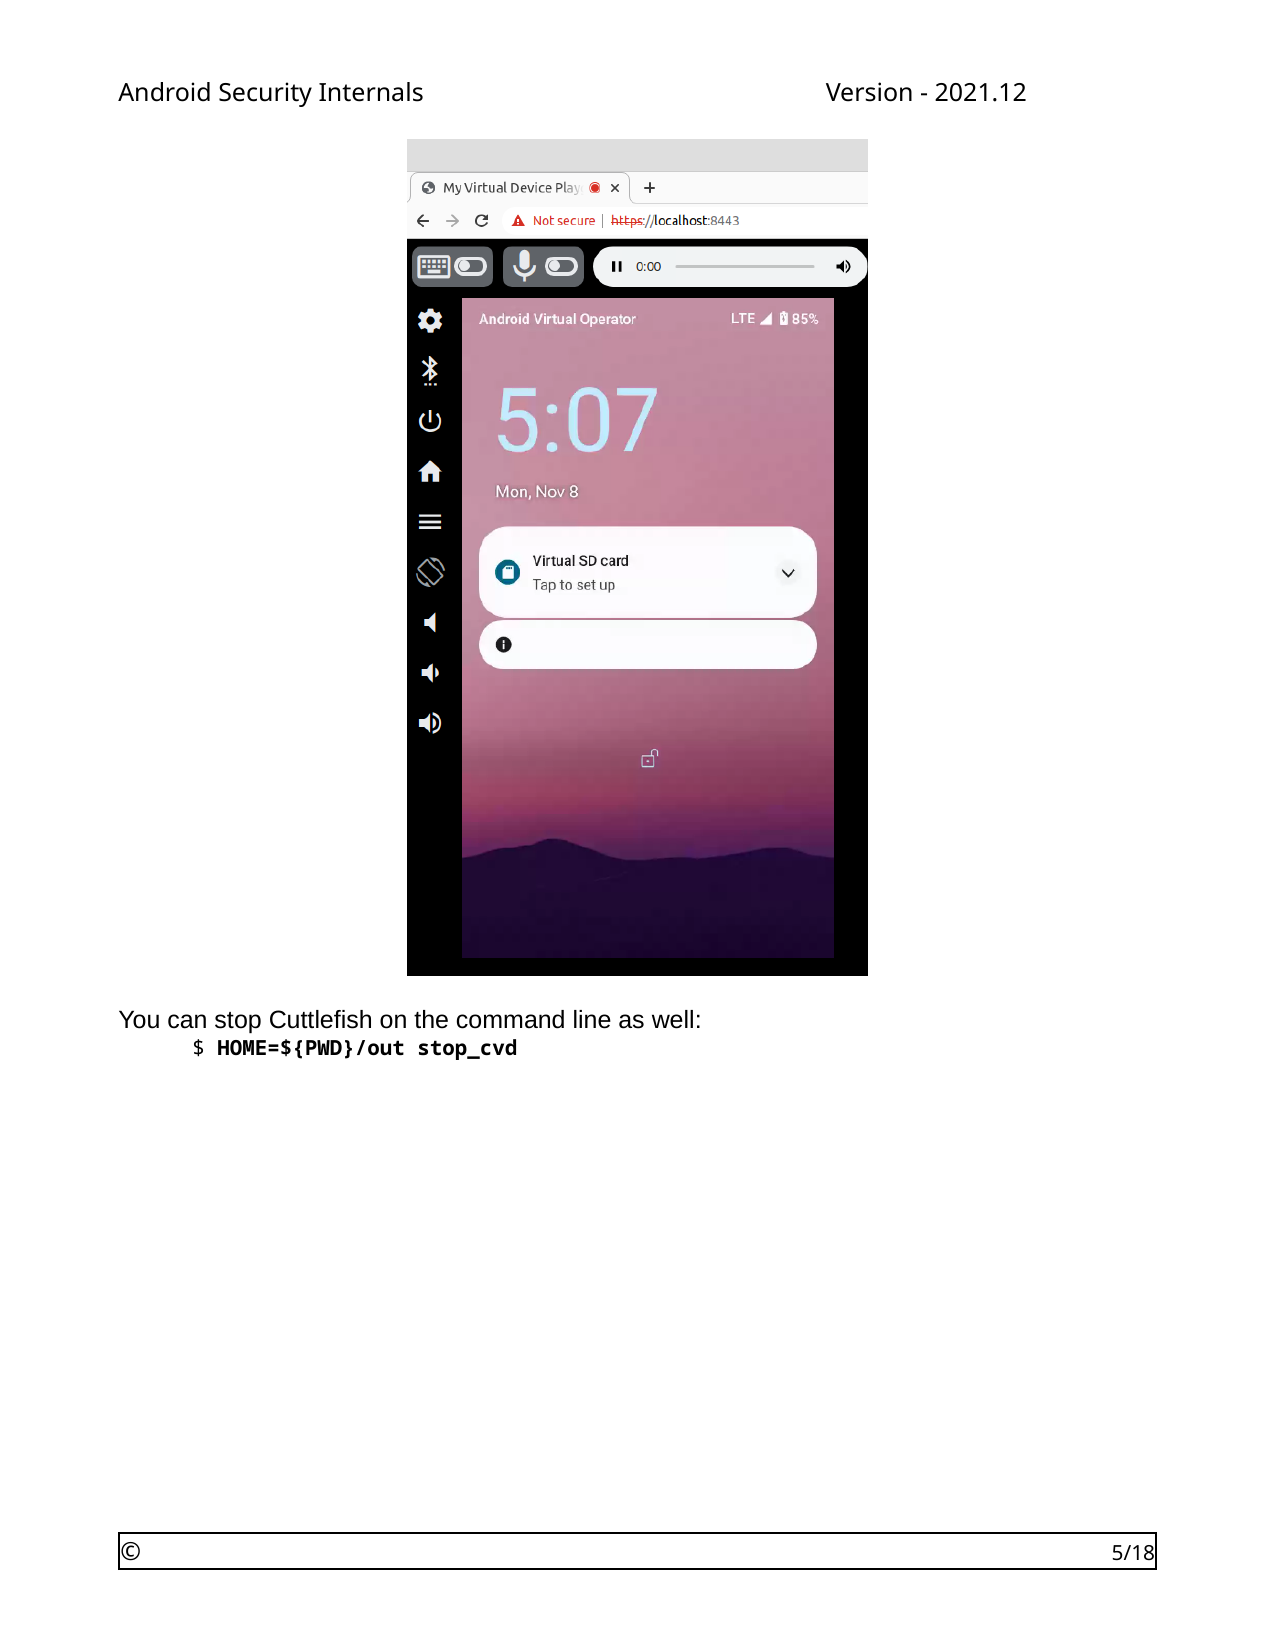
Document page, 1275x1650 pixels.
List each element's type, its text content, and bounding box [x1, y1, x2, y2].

text $ HOME=${PWD}/out stop_cvd [192, 1033, 1157, 1062]
text You can stop Cuttlefish on the command line as well: [118, 1005, 1157, 1033]
